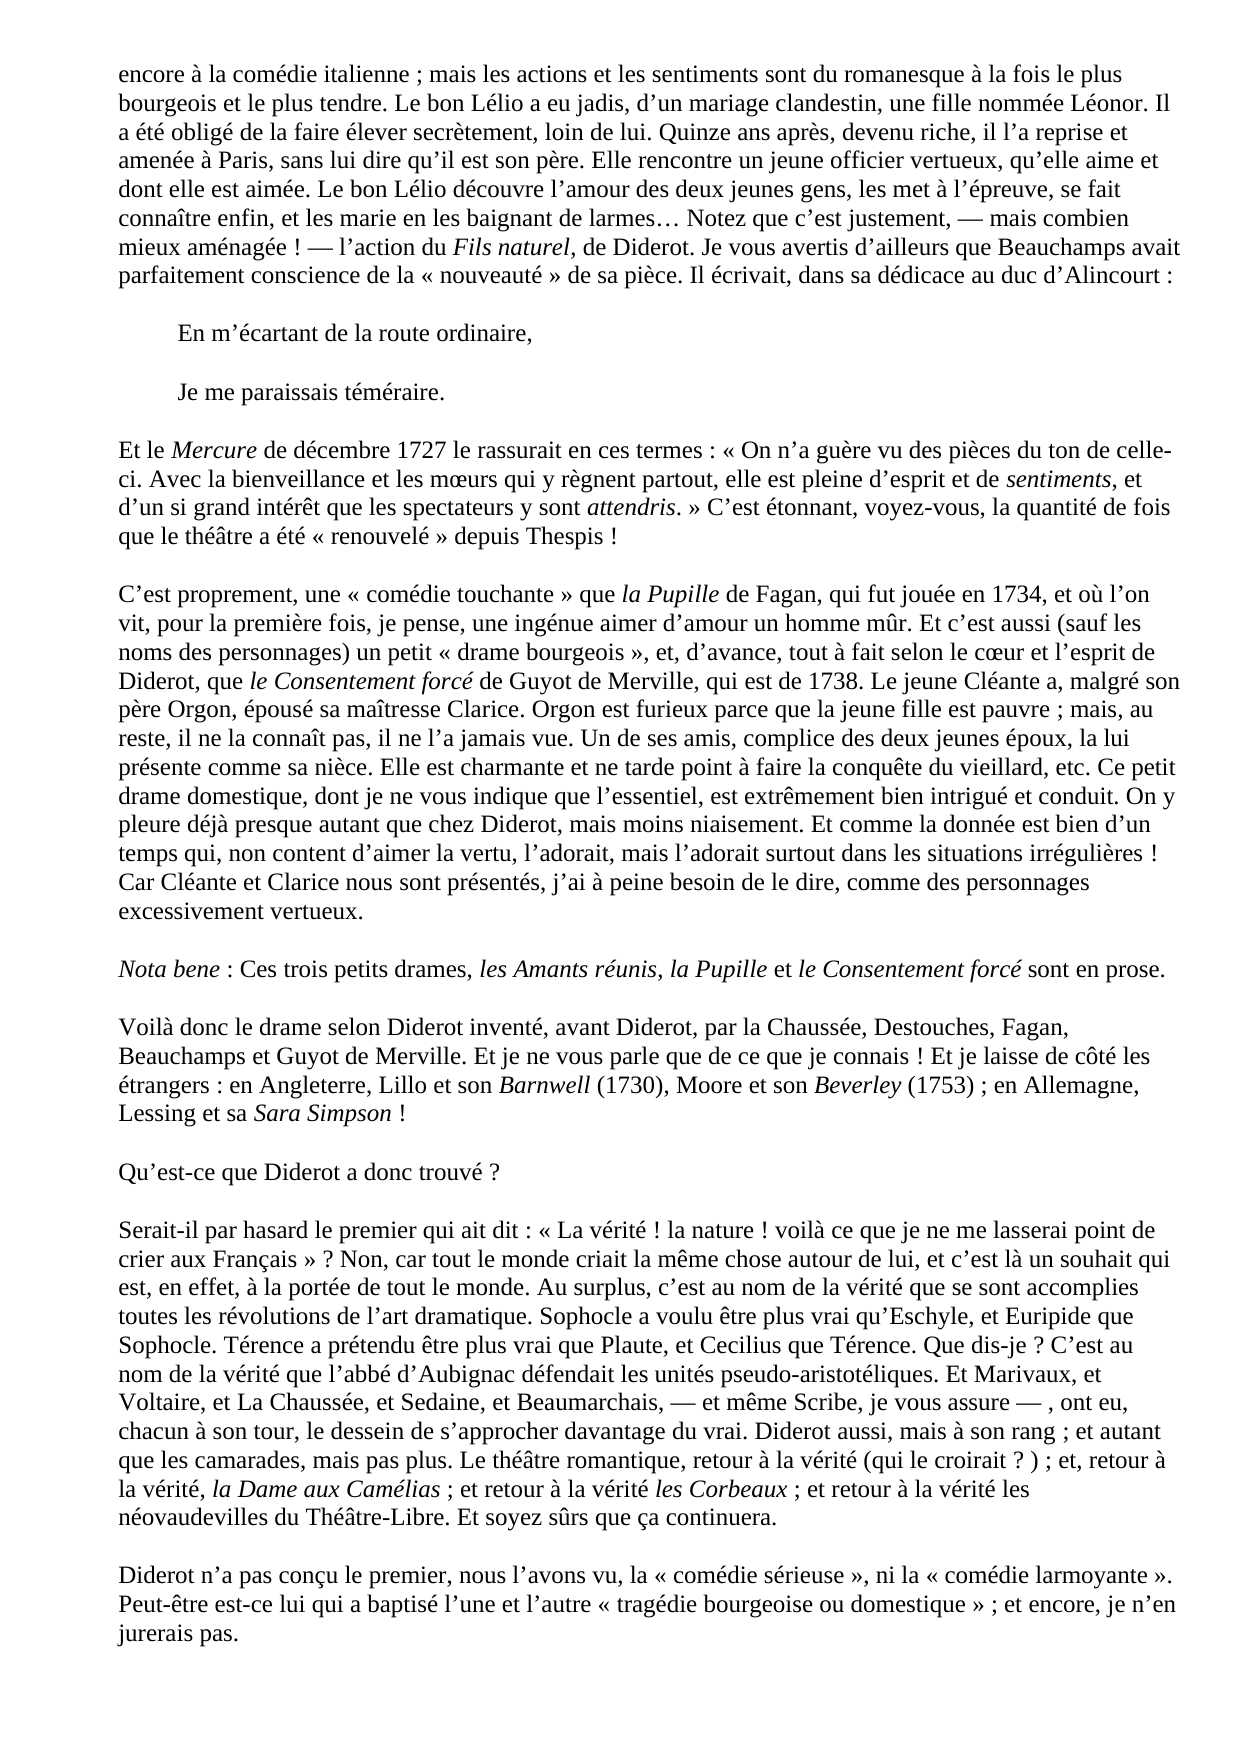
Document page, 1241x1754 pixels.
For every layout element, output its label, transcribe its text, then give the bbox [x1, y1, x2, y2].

text Voilà donc le drame selon Diderot inventé, avant Diderot, par la Chaussée, Destouches, Fagan, Beauchamps et Guyot de Merville. Et je ne vous parle que de ce que je connais ! Et je laisse de côté les étrangers : en Angleterre, Lillo et son Barnwell (1730), Moore et son Beverley (1753) ; en Allemagne, Lessing et sa Sara Simpson ! [118, 1012, 1181, 1127]
text Et le Mercure de décembre 1727 le rassurait en ces termes : « On n’a guère vu des pièces du ton de celle-ci. Avec la bienveillance et les mœurs qui y règnent partout, elle est pleine d’esprit et de sentiments, et d’un si grand intérêt que les spectateurs y sont attendris. » C’est étonnant, voyez-vous, la quantité de fois que le théâtre a été « renouvelé » depuis Thespis ! [118, 435, 1181, 550]
text En m’écartant de la route ordinaire, [177, 318, 1122, 347]
text Diderot n’a pas conçu le premier, nous l’avons vu, la « comédie sérieuse », ni la « comédie larmoyante ». Peut-être est-ce lui qui a baptisé l’une et l’autre « tragédie bourgeoise ou domestique » ; et encore, je n’en jurerais pas. [118, 1561, 1181, 1647]
text Serait-il par hasard le premier qui ait dit : « La vérité ! la nature ! voilà ce que je ne me lasserai point de crier aux Français » ? Non, car tout le monde criait la même chose autour de lui, et c’est là un souhait qui est, en effet, à la portée de tout le monde. Au surplus, c’est au nom de la vérité que se sont accomplies toutes les révolutions de l’art dramatique. Sophocle a voulu être plus vrai qu’Eschyle, et Euripide que Sophocle. Térence a prétendu être plus vrai que Plaute, et Cecilius que Térence. Que dis-je ? C’est au nom de la vérité que l’abbé d’Aubignac défendait les unités pseudo-aristotéliques. Et Marivaux, et Voltaire, et La Chaussée, et Sedaine, et Beaumarchais, — et même Scribe, je vous assure — , ont eu, chacun à son tour, le dessein de s’approcher davantage du vrai. Diderot aussi, mais à son rang ; et autant que les camarades, mais pas plus. Le théâtre romantique, retour à la vérité (qui le croirait ? ) ; et, retour à la vérité, la Dame aux Camélias ; et retour à la vérité les Corbeaux ; et retour à la vérité les néovaudevilles du Théâtre-Libre. Et soyez sûrs que ça continuera. [118, 1215, 1181, 1531]
text Nota bene : Ces trois petits drames, les Amants réunis, la Pupille et le Consentement forcé sont en prose. [118, 954, 1181, 983]
text Qu’est-ce que Diderot a donc trouvé ? [118, 1157, 1181, 1185]
text encore à la comédie italienne ; mais les actions et les sentiments sont du romanesque à la fois le plus bourgeois et le plus tendre. Le bon Lélio a eu jadis, d’un mariage clandestin, une fille nommée Léonor. Il a été obligé de la faire élever secrètement, loin de lui. Quinze ans après, devenu riche, il l’a reprise et amenée à Paris, sans lui dire qu’il est son père. Elle rencontre un jeune officier vertueux, qu’elle aime et dont elle est aimée. Le bon Lélio découvre l’amour des deux jeunes gens, les met à l’épreuve, se fait connaître enfin, et les marie en les baignant de larmes… Notez que c’est justement, — mais combien mieux aménagée ! — l’action du Fils naturel, de Diderot. Je vous avertis d’ailleurs que Beauchamps avait parfaitement conscience de la « nouveauté » de sa pièce. Il écrivait, dans sa dédicace au duc d’Alincourt : [118, 59, 1181, 289]
text Je me paraissais téméraire. [177, 377, 1122, 406]
text C’est proprement, une « comédie touchante » que la Pupille de Fagan, qui fut jouée en 1734, et où l’on vit, pour la première fois, je pense, une ingénue aimer d’amour un homme mûr. Et c’est aussi (sauf les noms des personnages) un petit « drame bourgeois », et, d’avance, tout à fait selon le cœur et l’esprit de Diderot, que le Consentement forcé de Guyot de Merville, qui est de 1738. Le jeune Cléante a, malgré son père Orgon, épousé sa maîtresse Clarice. Orgon est furieux parce que la jeune fille est pauvre ; mais, au reste, il ne la connaît pas, il ne l’a jamais vue. Un de ses amis, complice des deux jeunes époux, la lui présente comme sa nièce. Elle est charmante et ne tarde point à faire la conquête du vieillard, etc. Ce petit drame domestique, dont je ne vous indique que l’essentiel, est extrêmement bien intrigué et conduit. On y pleure déjà presque autant que chez Diderot, mais moins niaisement. Et comme la donnée est bien d’un temps qui, non content d’aimer la vertu, l’adorait, mais l’adorait surtout dans les situations irrégulières ! Car Cléante et Clarice nous sont présentés, j’ai à peine besoin de le dire, comme des personnages excessivement vertueux. [118, 579, 1181, 924]
